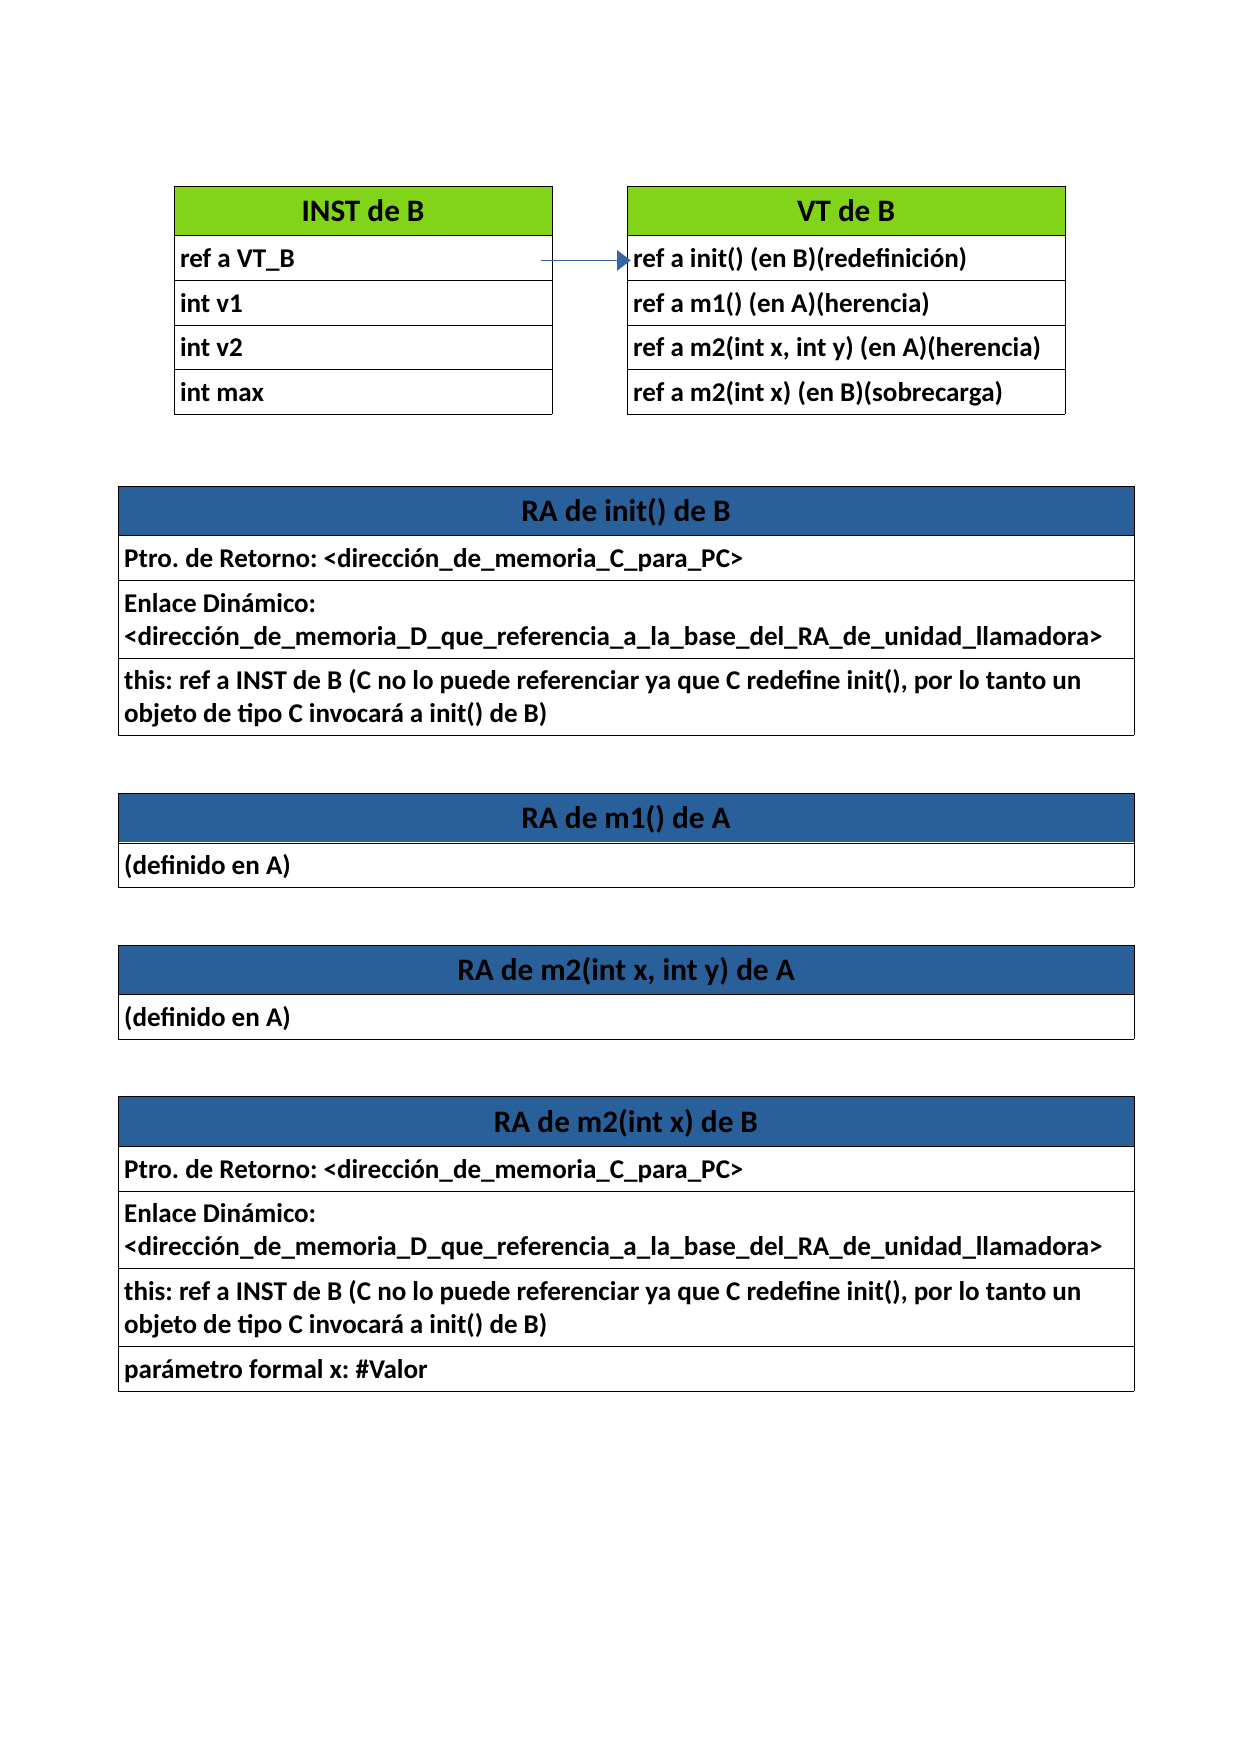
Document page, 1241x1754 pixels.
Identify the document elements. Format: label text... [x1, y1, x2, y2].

table_cell int v1 [175, 281, 552, 324]
table_header [168, 180, 557, 419]
table_cell ref a init() (en B)(redefinición) [628, 236, 1065, 280]
table_cell ref a m1() (en A)(herencia) [628, 281, 1065, 324]
table_cell (definido en A) [119, 844, 1134, 887]
table_header RA de m2(int x) de B [119, 1097, 1134, 1146]
table_cell this: ref a INST de B (C no lo puede referenciar ya que C redefine init(), por lo tanto un objeto de tipo C invocará a init() de B) [119, 659, 1134, 735]
table_cell ref a m2(int x) (en B)(sobrecarga) [628, 370, 1065, 414]
table_header [621, 180, 1072, 419]
table_header [558, 261, 621, 419]
table_cell Ptro. de Retorno: <dirección_de_memoria_C_para_PC> [119, 1147, 1134, 1191]
table_cell this: ref a INST de B (C no lo puede referenciar ya que C redefine init(), por lo tanto un objeto de tipo C invocará a init() de B) [119, 1269, 1134, 1346]
table_header INST de B [175, 187, 552, 235]
table_cell parámetro formal x: #Valor [119, 1347, 1134, 1391]
table_cell Enlace Dinámico: <dirección_de_memoria_D_que_referencia_a_la_base_del_RA_de_unidad_llamadora> [119, 1192, 1134, 1268]
table_cell ref a m2(int x, int y) (en A)(herencia) [628, 326, 1065, 369]
table_header RA de m2(int x, int y) de A [119, 946, 1134, 994]
table_cell int v2 [175, 326, 552, 369]
table_header [558, 180, 621, 260]
table_cell Ptro. de Retorno: <dirección_de_memoria_C_para_PC> [119, 536, 1134, 580]
table_cell int max [175, 370, 552, 414]
table_cell (definido en A) [119, 995, 1134, 1039]
table_header RA de init() de B [119, 487, 1134, 535]
table_cell ref a VT_B [175, 236, 552, 280]
table_cell Enlace Dinámico: <dirección_de_memoria_D_que_referencia_a_la_base_del_RA_de_unidad_llamadora> [119, 581, 1134, 657]
table_header VT de B [628, 187, 1065, 235]
table_header RA de m1() de A [119, 794, 1134, 842]
